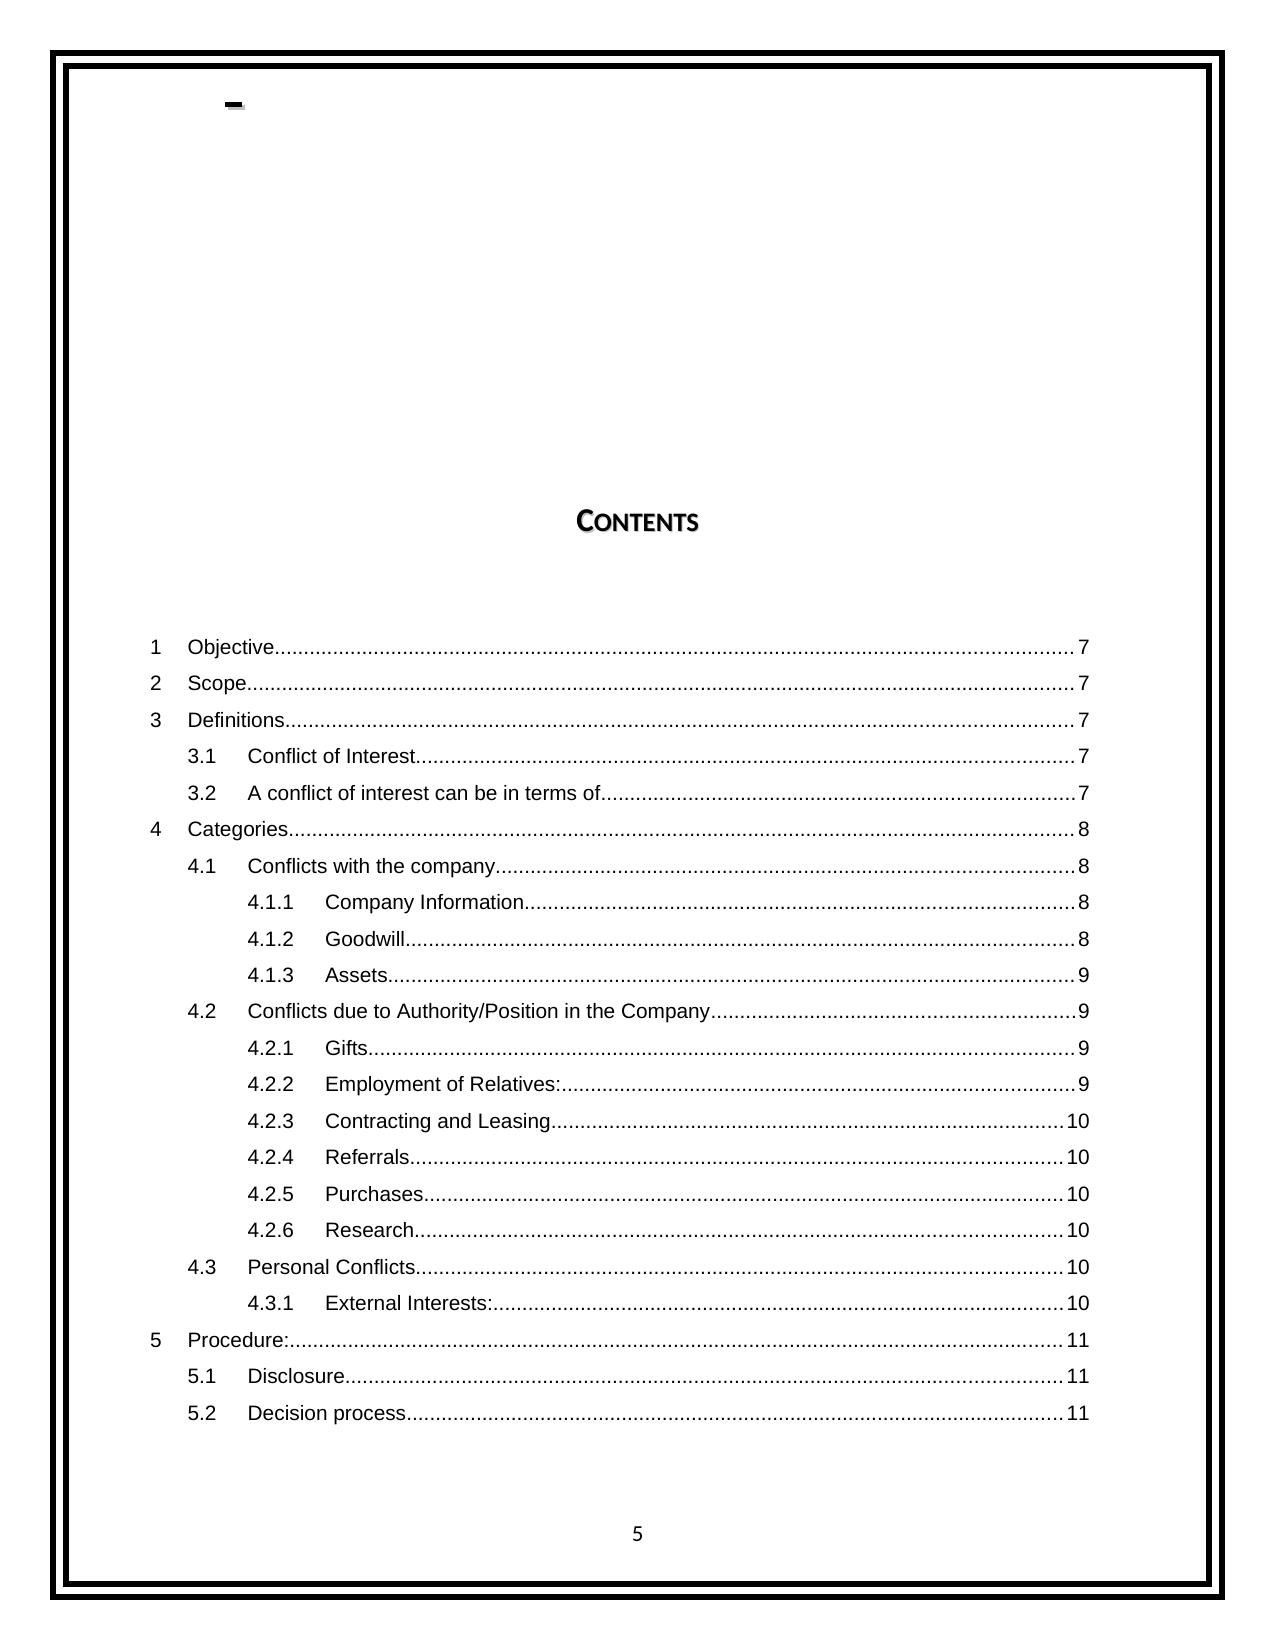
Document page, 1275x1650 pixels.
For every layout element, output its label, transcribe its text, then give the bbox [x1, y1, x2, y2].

text 4.1.3 Assets 9 [247, 963, 1125, 987]
text 2 Scope 7 [150, 671, 1125, 695]
text 5.1 Disclosure 11 [187, 1364, 1125, 1388]
text 4.2.6 Research 10 [247, 1218, 1125, 1242]
text 4.3 Personal Conflicts 10 [187, 1254, 1125, 1278]
text 4.2.2 Employment of Relatives: 9 [247, 1072, 1125, 1096]
text 5 Procedure: 11 [150, 1327, 1125, 1351]
text 4.1.2 Goodwill 8 [247, 926, 1125, 950]
text 4.2.1 Gifts 9 [247, 1036, 1125, 1060]
text 4.2.3 Contracting and Leasing 10 [247, 1109, 1125, 1133]
text 4.2.4 Referrals 10 [247, 1145, 1125, 1169]
text 3.2 A conflict of interest can be in terms of 7 [187, 781, 1125, 804]
text 4.1.1 Company Information 8 [247, 890, 1125, 914]
text 4 Categories 8 [150, 817, 1125, 841]
text Contents [150, 499, 1125, 540]
text 4.1 Conflicts with the company 8 [187, 853, 1125, 877]
text 5.2 Decision process 11 [187, 1400, 1125, 1424]
text 4.3.1 External Interests: 10 [247, 1291, 1125, 1315]
text 1 Objective 7 [150, 635, 1125, 659]
text 4.2.5 Purchases 10 [247, 1182, 1125, 1206]
text 4.2 Conflicts due to Authority/Position in the Company 9 [187, 999, 1125, 1023]
text 3.1 Conflict of Interest 7 [187, 744, 1125, 768]
text 3 Definitions 7 [150, 708, 1125, 732]
